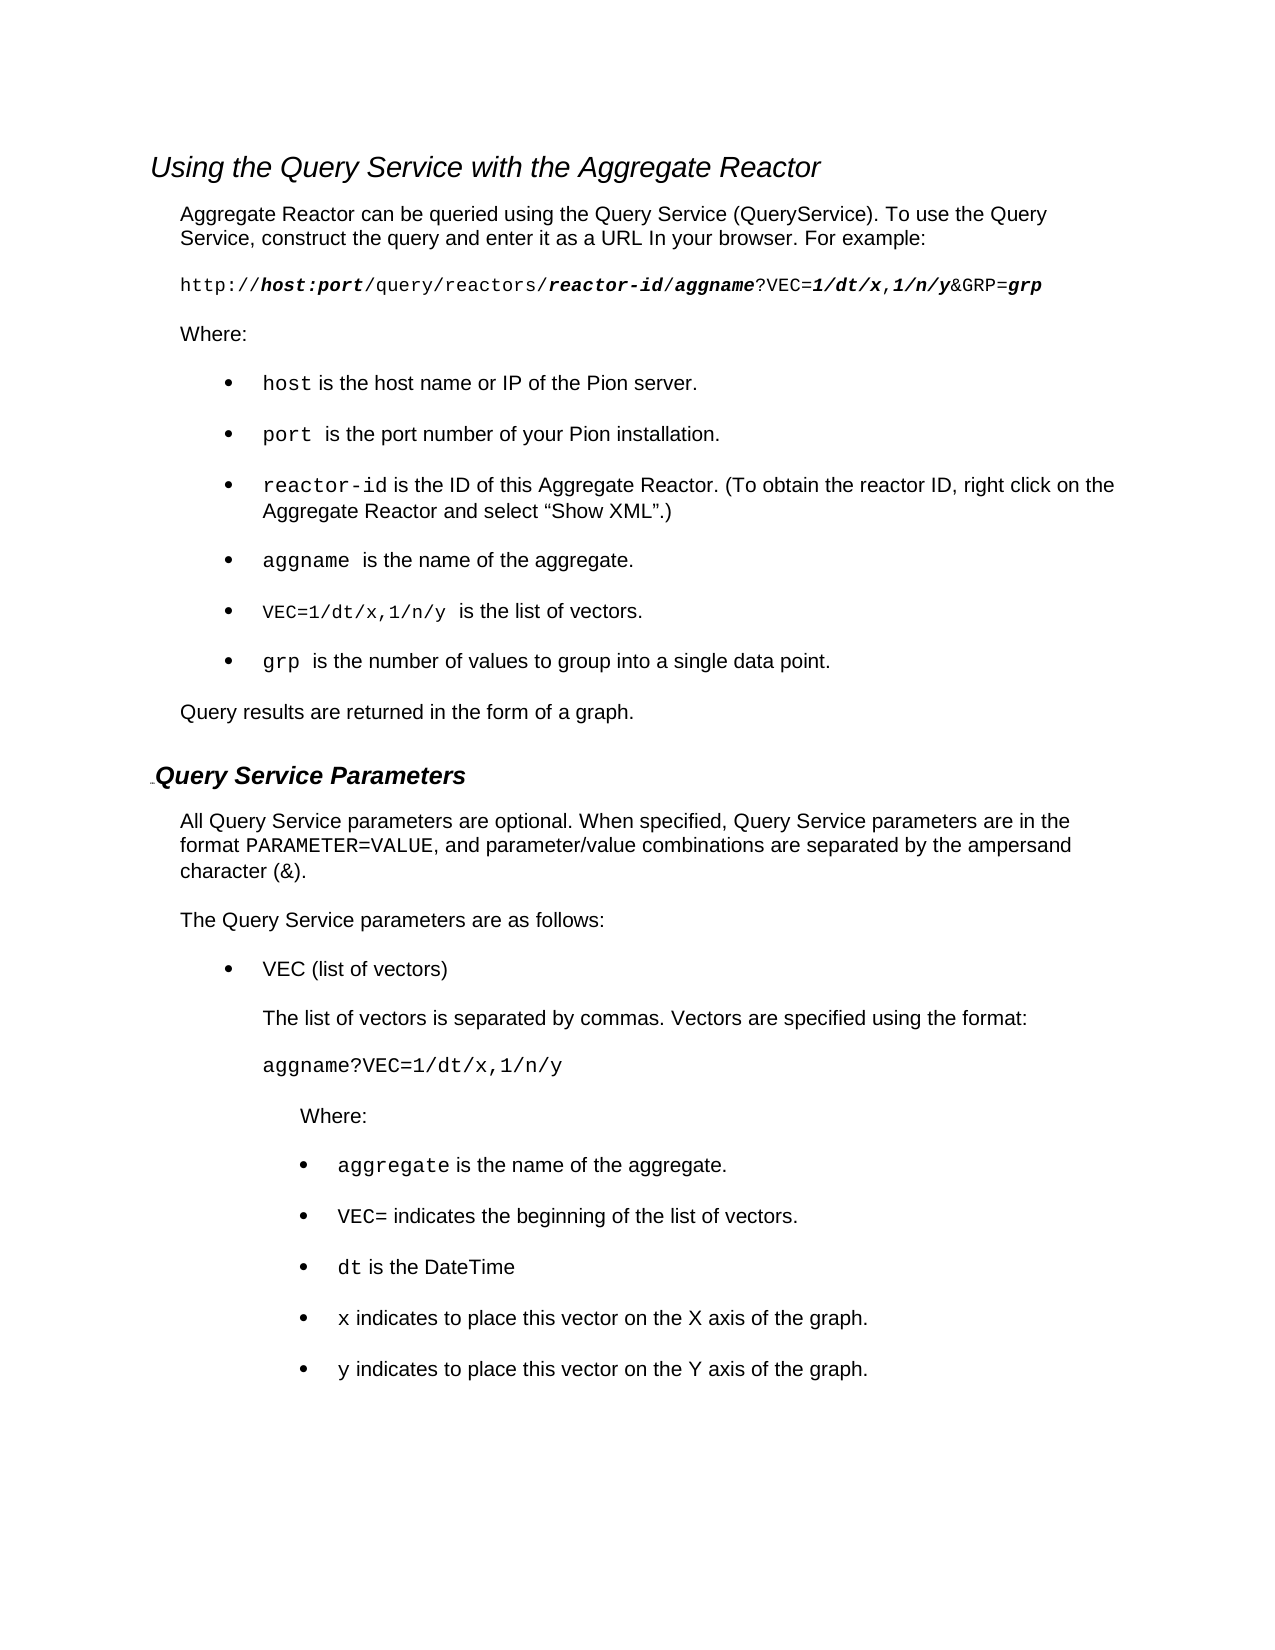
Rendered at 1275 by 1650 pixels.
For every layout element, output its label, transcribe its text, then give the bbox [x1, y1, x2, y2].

text All Query Service parameters are optional. When specified, Query Service parameters are in the format PARAMETER=VALUE, and parameter/value combinations are separated by the ampersand character (&). [180, 809, 1125, 883]
text Query results are returned in the form of a graph. [180, 699, 1125, 724]
text http://host:port/query/reactors/reactor-id/aggname?VEC=1/dt/x,1/n/y&GRP=grp [180, 275, 1125, 297]
list dt is the DateTime [300, 1255, 1125, 1281]
text The list of vectors is separated by commas. Vectors are specified using the format: [262, 1006, 1125, 1030]
text Where: [180, 322, 1125, 346]
text Where: [262, 1104, 1125, 1128]
list VEC=1/dt/x,1/n/y is the list of vectors. [225, 599, 1125, 624]
list reactor-id is the ID of this Aggregate Reactor. (To obtain the reactor ID, right click on the Aggregate Reactor and select “Show XML”.) [225, 473, 1125, 523]
list port is the port number of your Pion installation. [225, 422, 1125, 448]
subtitle Using the Query Service with the Aggregate Reactor [150, 150, 1125, 183]
text aggname?VEC=1/dt/x,1/n/y [262, 1055, 1125, 1079]
list VEC= indicates the beginning of the list of vectors. [300, 1204, 1125, 1230]
list aggname is the name of the aggregate. [225, 548, 1125, 574]
list x indicates to place this vector on the X axis of the graph. [300, 1306, 1125, 1332]
text The Query Service parameters are as follows: [180, 908, 1125, 932]
list host is the host name or IP of the Pion server. [225, 371, 1125, 397]
list y indicates to place this vector on the Y axis of the graph. [300, 1357, 1125, 1383]
list grp is the number of values to group into a single data point. [225, 649, 1125, 674]
subtitle 57BUQuery Service Parameters [150, 761, 1125, 790]
list VEC (list of vectors) [225, 957, 1125, 981]
text Aggregate Reactor can be queried using the Query Service (QueryService). To use the Query Service, construct the query and enter it as a URL In your browser. For example: [180, 202, 1125, 250]
list aggregate is the name of the aggregate. [300, 1153, 1125, 1179]
